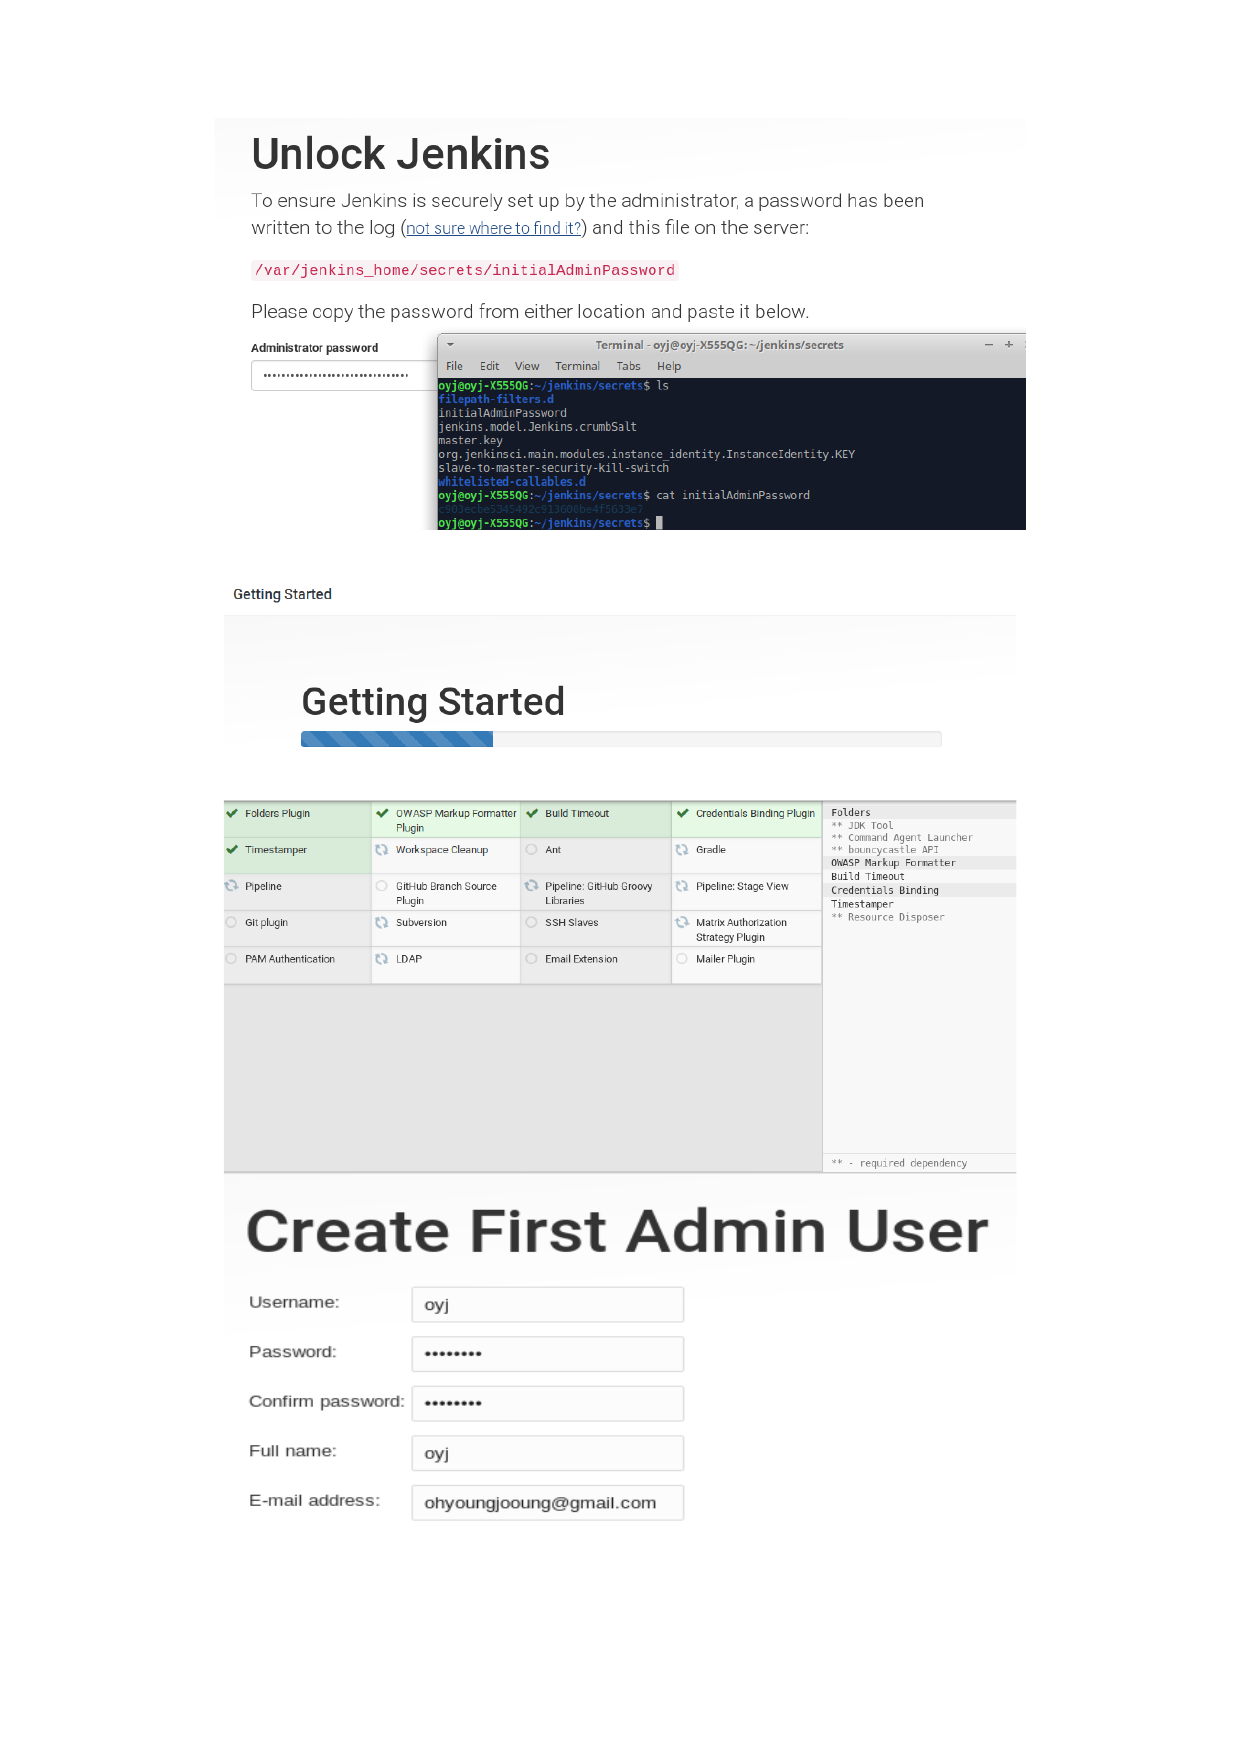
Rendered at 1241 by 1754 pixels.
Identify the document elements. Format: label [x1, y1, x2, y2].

picture [214, 118, 1026, 530]
picture [223, 577, 1017, 1532]
